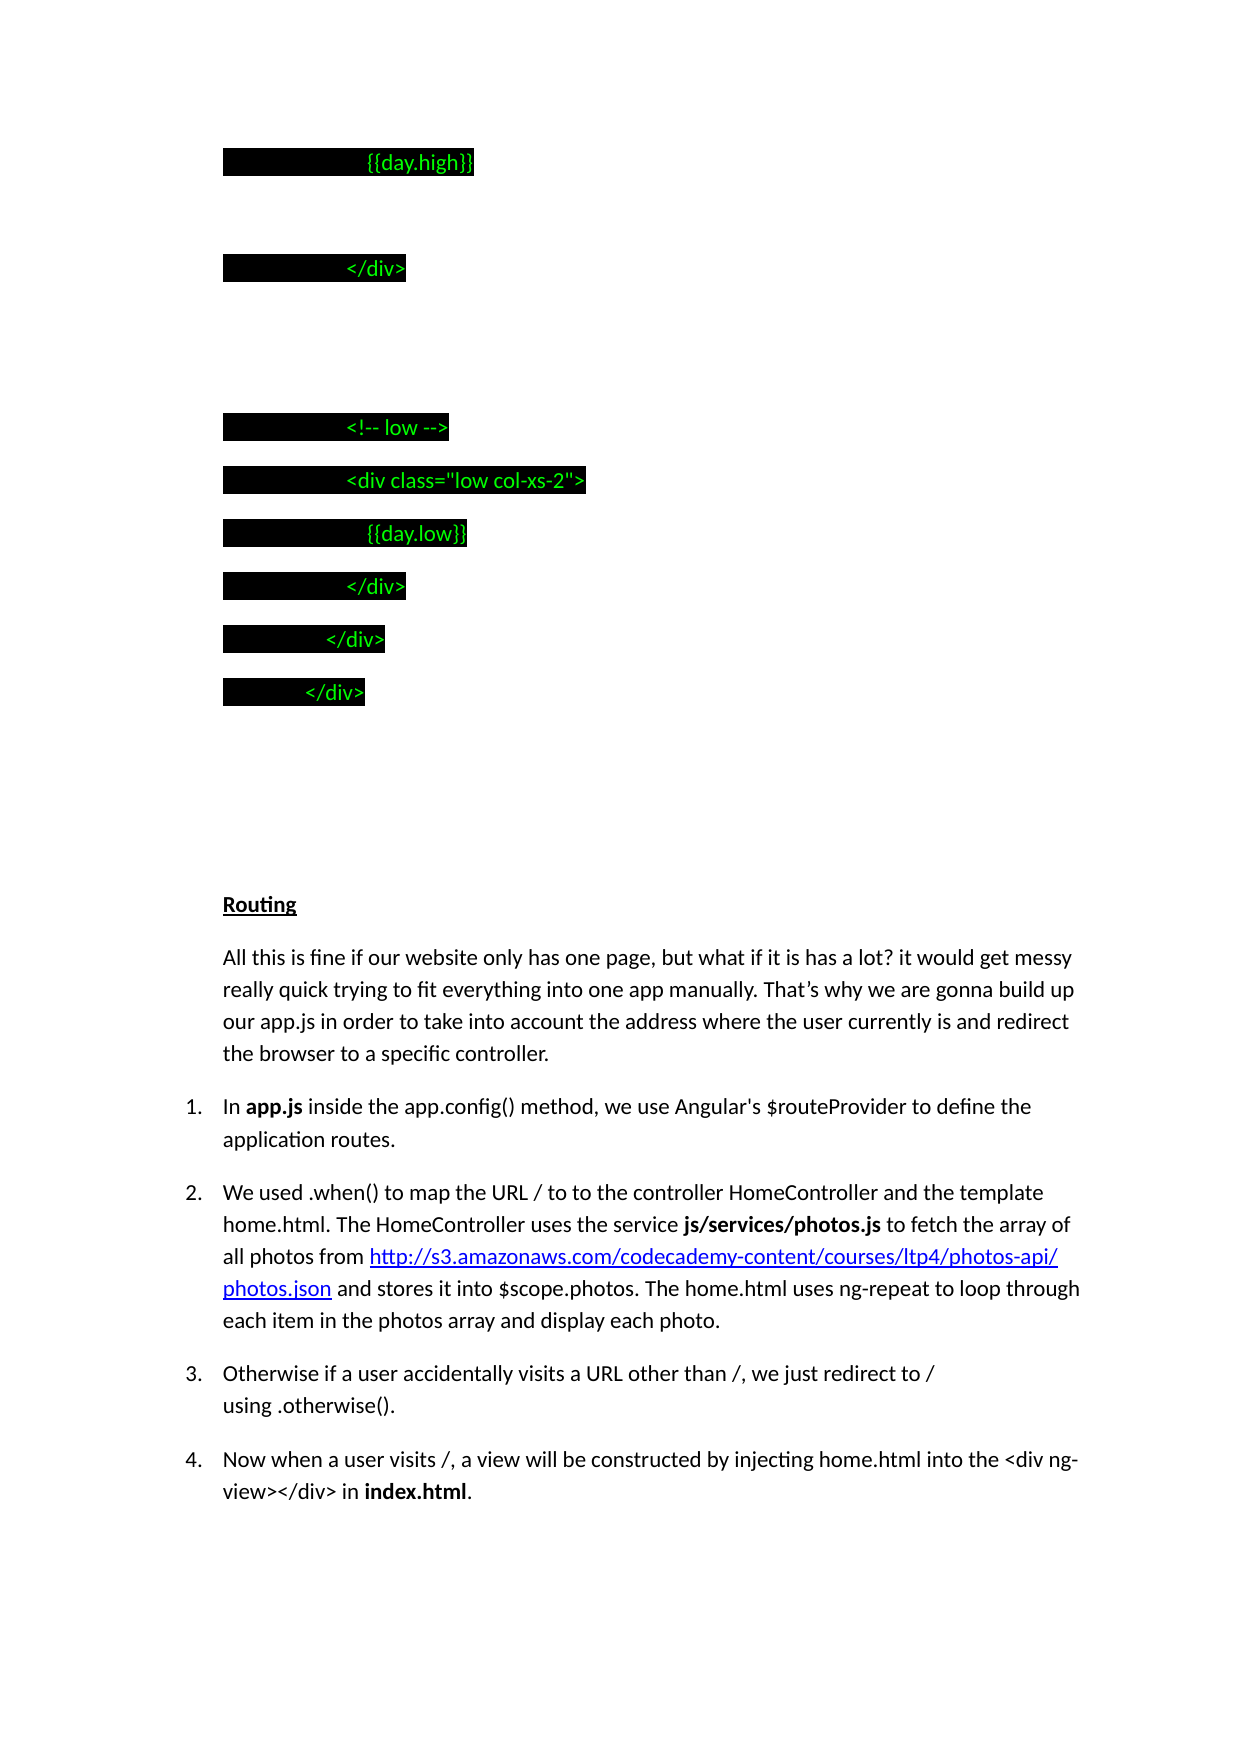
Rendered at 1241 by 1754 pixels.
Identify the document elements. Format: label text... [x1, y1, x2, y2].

text </div> [223, 625, 1093, 653]
list Now when a user visits /, a view will be constructed by injecting home.html into the <div ng-view></div> in index.html. [185, 1445, 1093, 1505]
text {{day.high}} [223, 148, 1093, 176]
text Routing [223, 890, 1093, 918]
list We used .when() to map the URL / to to the controller HomeController and the template home.html. The HomeController uses the service js/services/photos.js to fetch the array of all photos from http://s3.amazonaws.com/codecademy-content/courses/ltp4/photos-api/photos.json and stores it into $scope.photos. The home.html uses ng-repeat to loop through each item in the photos array and display each photo. [185, 1178, 1093, 1334]
list In app.js inside the app.config() method, we use Angular's $routeProvider to define the application routes. [185, 1092, 1093, 1153]
text <!-- low --> [223, 413, 1093, 441]
text {{day.low}} [223, 519, 1093, 547]
list Otherwise if a user accidentally visits a URL other than /, we just redirect to / using .otherwise(). [185, 1359, 1093, 1420]
text </div> [223, 572, 1093, 600]
text </div> [223, 678, 1093, 706]
text <div class="low col-xs-2"> [223, 466, 1093, 494]
text </div> [223, 254, 1093, 282]
text All this is fine if our website only has one page, but what if it is has a lot? it would get messy really quick trying to fit everything into one app manually. That’s why we are gonna build up our app.js in order to take into account the address where the user currently is and redirect the browser to a specific controller. [223, 943, 1093, 1067]
